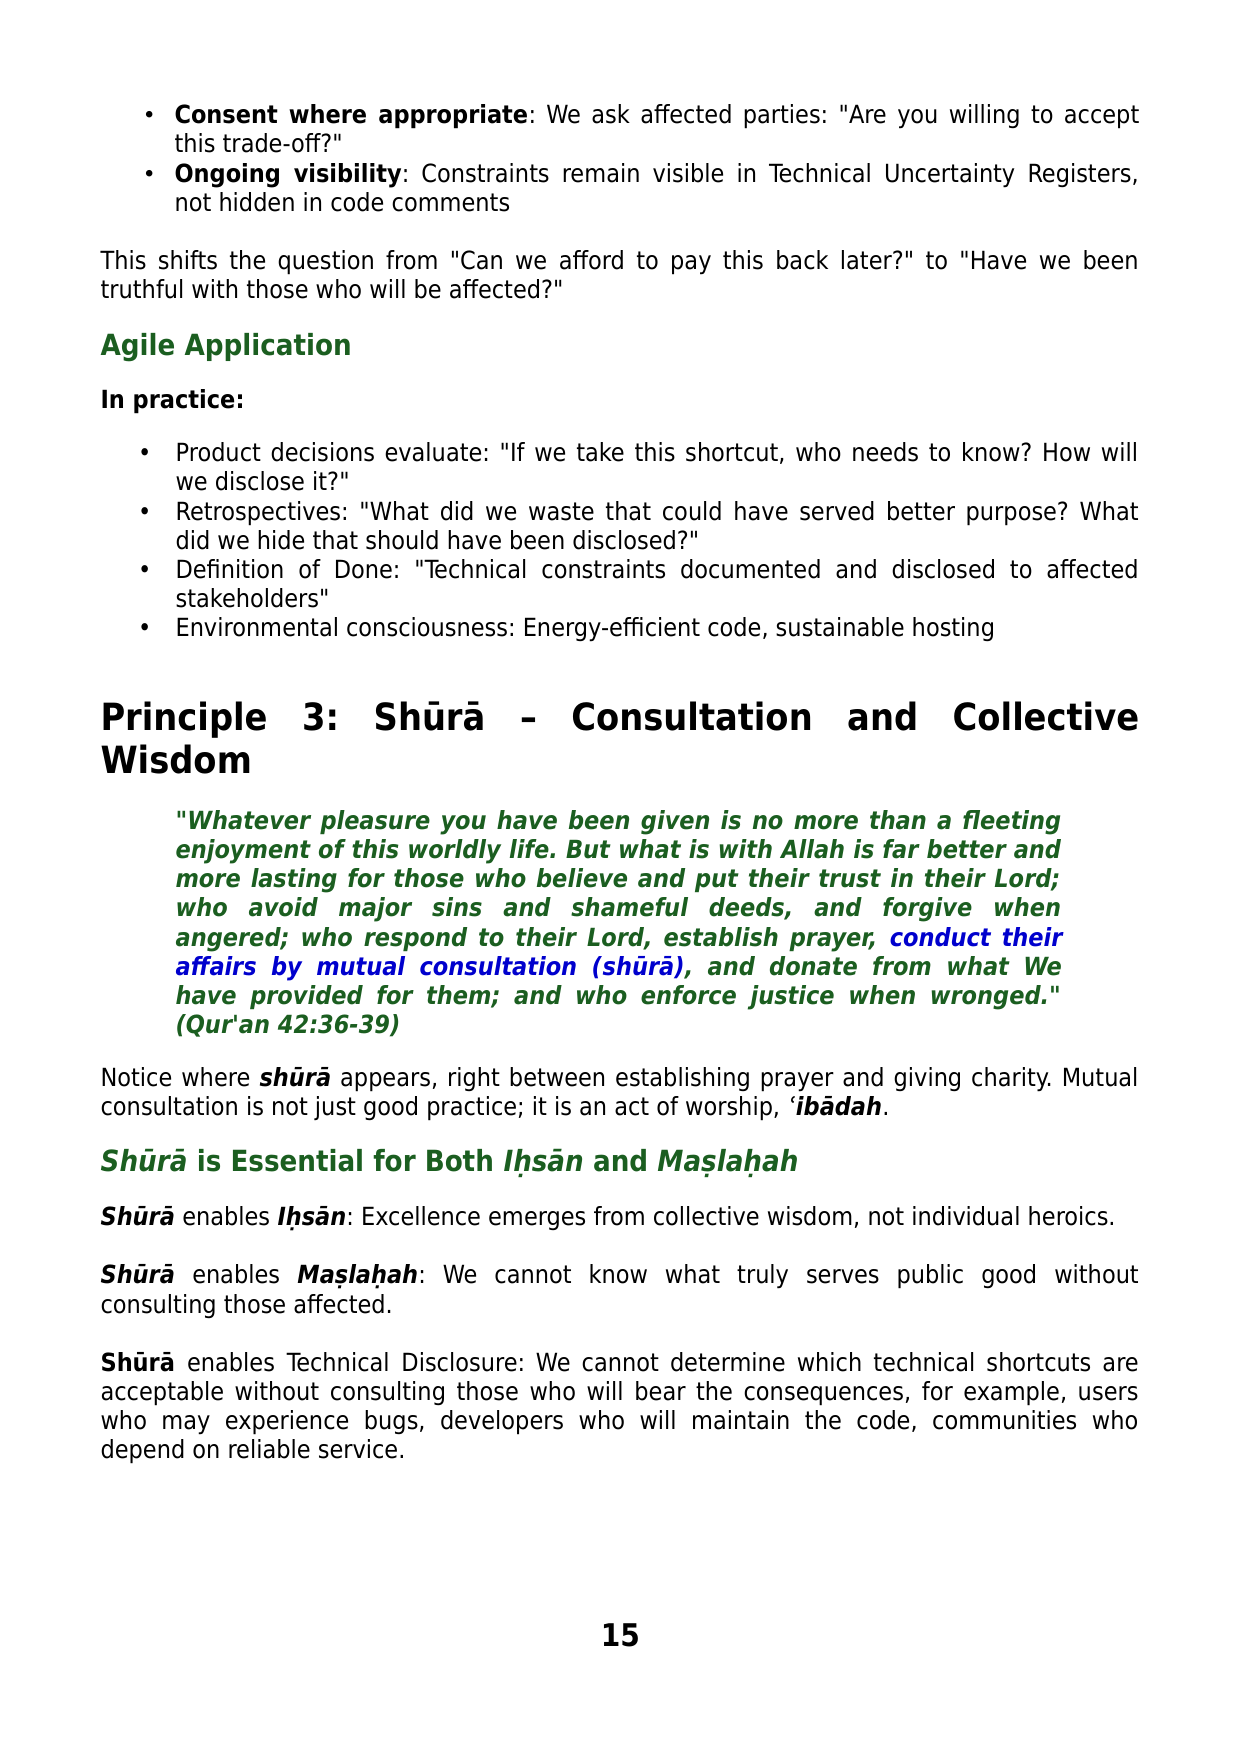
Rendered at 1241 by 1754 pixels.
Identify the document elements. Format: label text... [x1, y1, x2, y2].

text Shūrā enables Maṣlaḥah: We cannot know what truly serves public good without consulting those affected. [100, 1261, 1140, 1319]
list Consent where appropriate: We ask affected parties: "Are you willing to accept this trade-off?" [145, 100, 1140, 159]
list Ongoing visibility: Constraints remain visible in Technical Uncertainty Registers, not hidden in code comments [145, 159, 1140, 217]
subtitle Shūrā is Essential for Both Iḥsān and Maṣlaḥah [100, 1145, 1140, 1179]
list Retrospectives: "What did we waste that could have served better purpose? What did we hide that should have been disclosed?" [138, 497, 1140, 555]
text Shūrā enables Iḥsān: Excellence emerges from collective wisdom, not individual heroics. [100, 1202, 1140, 1231]
subtitle Agile Application [100, 328, 1140, 362]
text "Whatever pleasure you have been given is no more than a fleeting enjoyment of this worldly life. But what is with Allah is far better and more lasting for those who believe and put their trust in their Lord; who avoid major sins and shameful deeds, and forgive when angered; who respond to their Lord, establish prayer, conduct their affairs by mutual consultation (shūrā), and donate from what We have provided for them; and who enforce justice when wronged." (Qur'an 42:36-39) [175, 806, 1065, 1039]
text Notice where shūrā appears, right between establishing prayer and giving charity. Mutual consultation is not just good practice; it is an act of worship, ʿibādah. [100, 1063, 1140, 1121]
list Environmental consciousness: Energy-efficient code, sustainable hosting [138, 613, 1140, 642]
list Product decisions evaluate: "If we take this shortcut, who needs to know? How will we disclose it?" [138, 438, 1140, 497]
text Shūrā enables Technical Disclosure: We cannot determine which technical shortcuts are acceptable without consulting those who will bear the consequences, for example, users who may experience bugs, developers who will maintain the code, communities who depend on reliable service. [100, 1348, 1140, 1464]
text This shifts the question from "Can we afford to pay this back later?" to "Have we been truthful with those who will be affected?" [100, 246, 1140, 304]
text In practice: [100, 386, 1140, 415]
subtitle Principle 3: Shūrā – Consultation and Collective Wisdom [100, 695, 1140, 782]
list Definition of Done: "Technical constraints documented and disclosed to affected stakeholders" [138, 555, 1140, 613]
